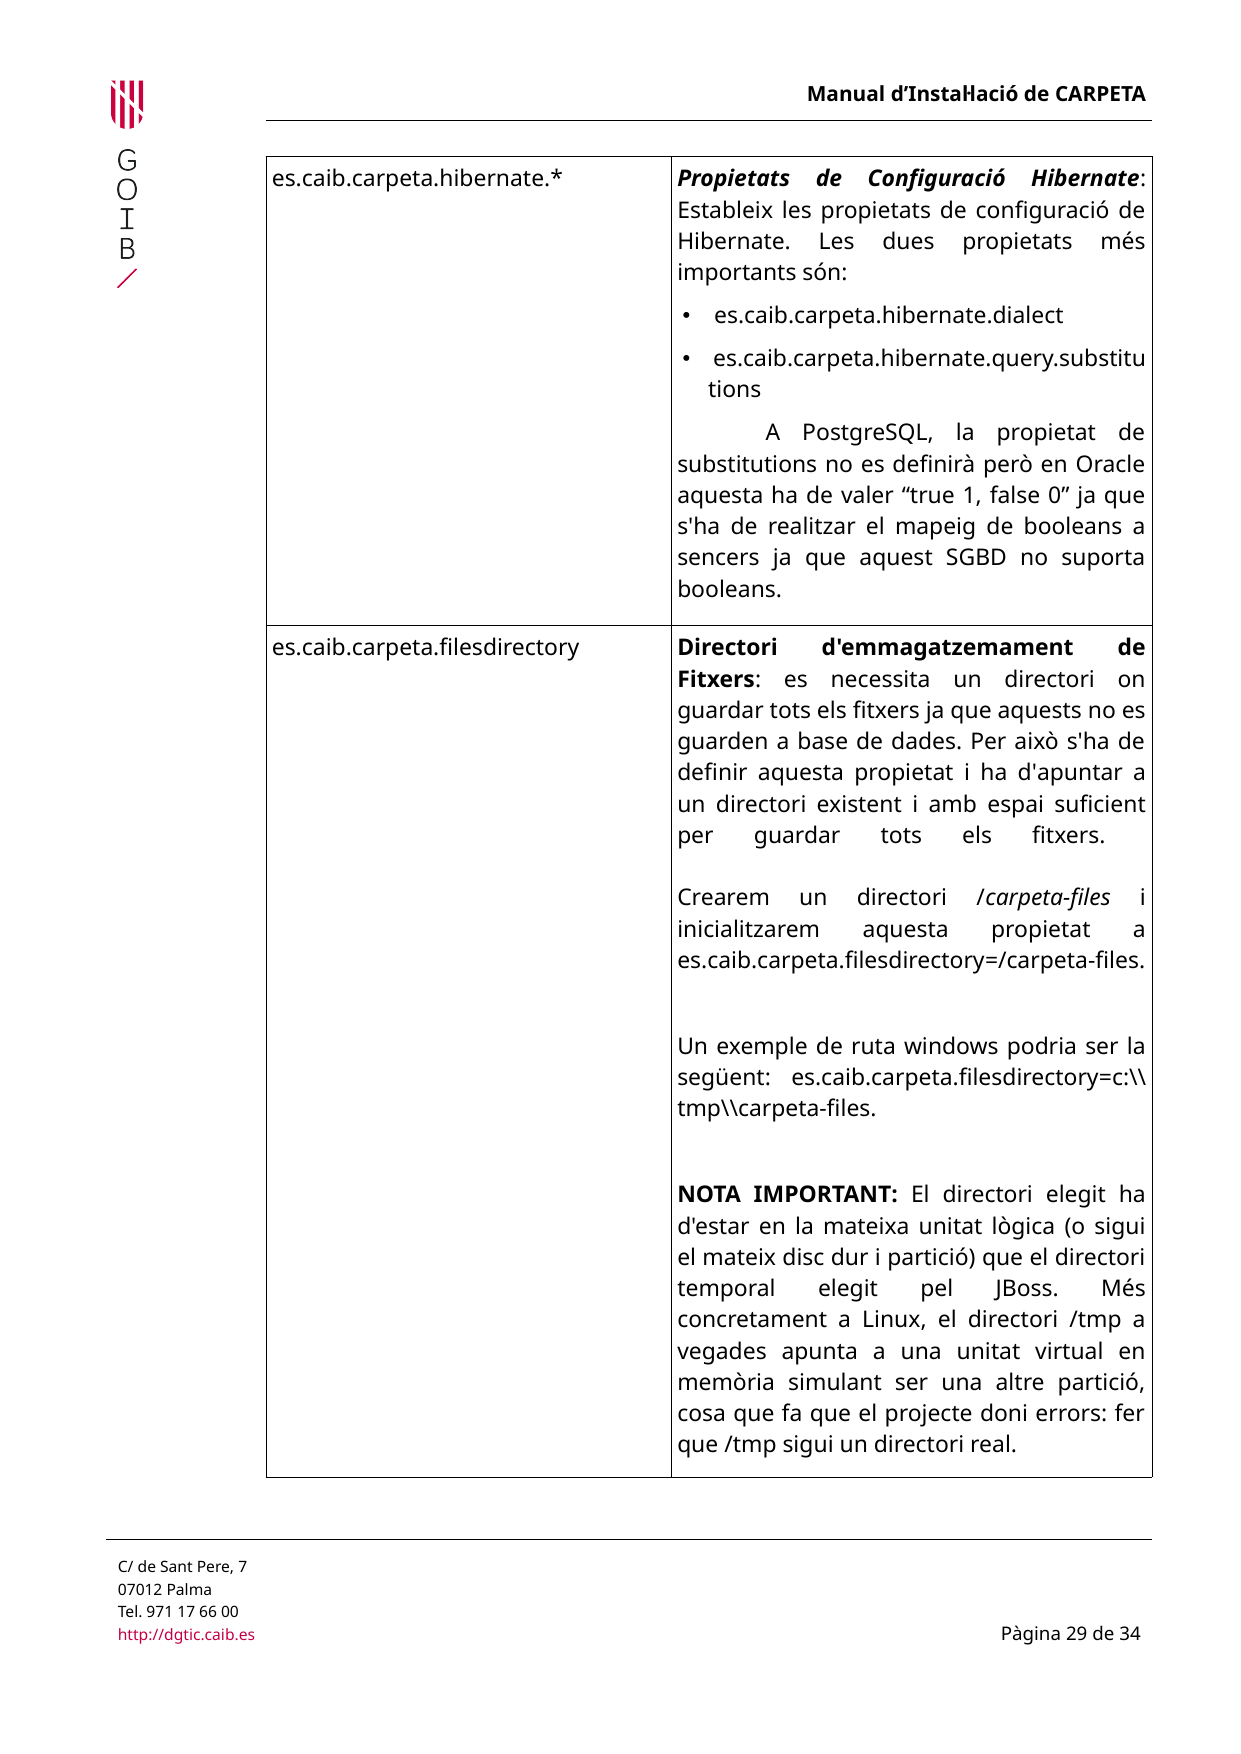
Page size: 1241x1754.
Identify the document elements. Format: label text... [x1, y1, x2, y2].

table_cell es.caib.carpeta.hibernate.* [267, 157, 671, 625]
table_cell Propietats de Configuració Hibernate: Estableix les propietats de configuració de Hibernate. Les dues propietats més importants són: es.caib.carpeta.hibernate.dialect es.caib.carpeta.hibernate.query.substitutions A PostgreSQL, la propietat de substitutions no es definirà però en Oracle aquesta ha de valer “true 1, false 0” ja que s'ha de realitzar el mapeig de booleans a sencers ja que aquest SGBD no suporta booleans. [672, 157, 1152, 625]
table_cell es.caib.carpeta.filesdirectory [267, 626, 671, 1477]
picture [82, 57, 172, 319]
table_cell Directori d'emmagatzemament de Fitxers: es necessita un directori on guardar tots els fitxers ja que aquests no es guarden a base de dades. Per això s'ha de definir aquesta propietat i ha d'apuntar a un directori existent i amb espai suficient per guardar tots els fitxers. Crearem un directori /carpeta-files i inicialitzarem aquesta propietat a es.caib.carpeta.filesdirectory=/carpeta-files. Un exemple de ruta windows podria ser la següent: es.caib.carpeta.filesdirectory=c:\\tmp\\carpeta-files. NOTA IMPORTANT: El directori elegit ha d'estar en la mateixa unitat lògica (o sigui el mateix disc dur i partició) que el directori temporal elegit pel JBoss. Més concretament a Linux, el directori /tmp a vegades apunta a una unitat virtual en memòria simulant ser una altre partició, cosa que fa que el projecte doni errors: fer que /tmp sigui un directori real. [672, 626, 1152, 1477]
